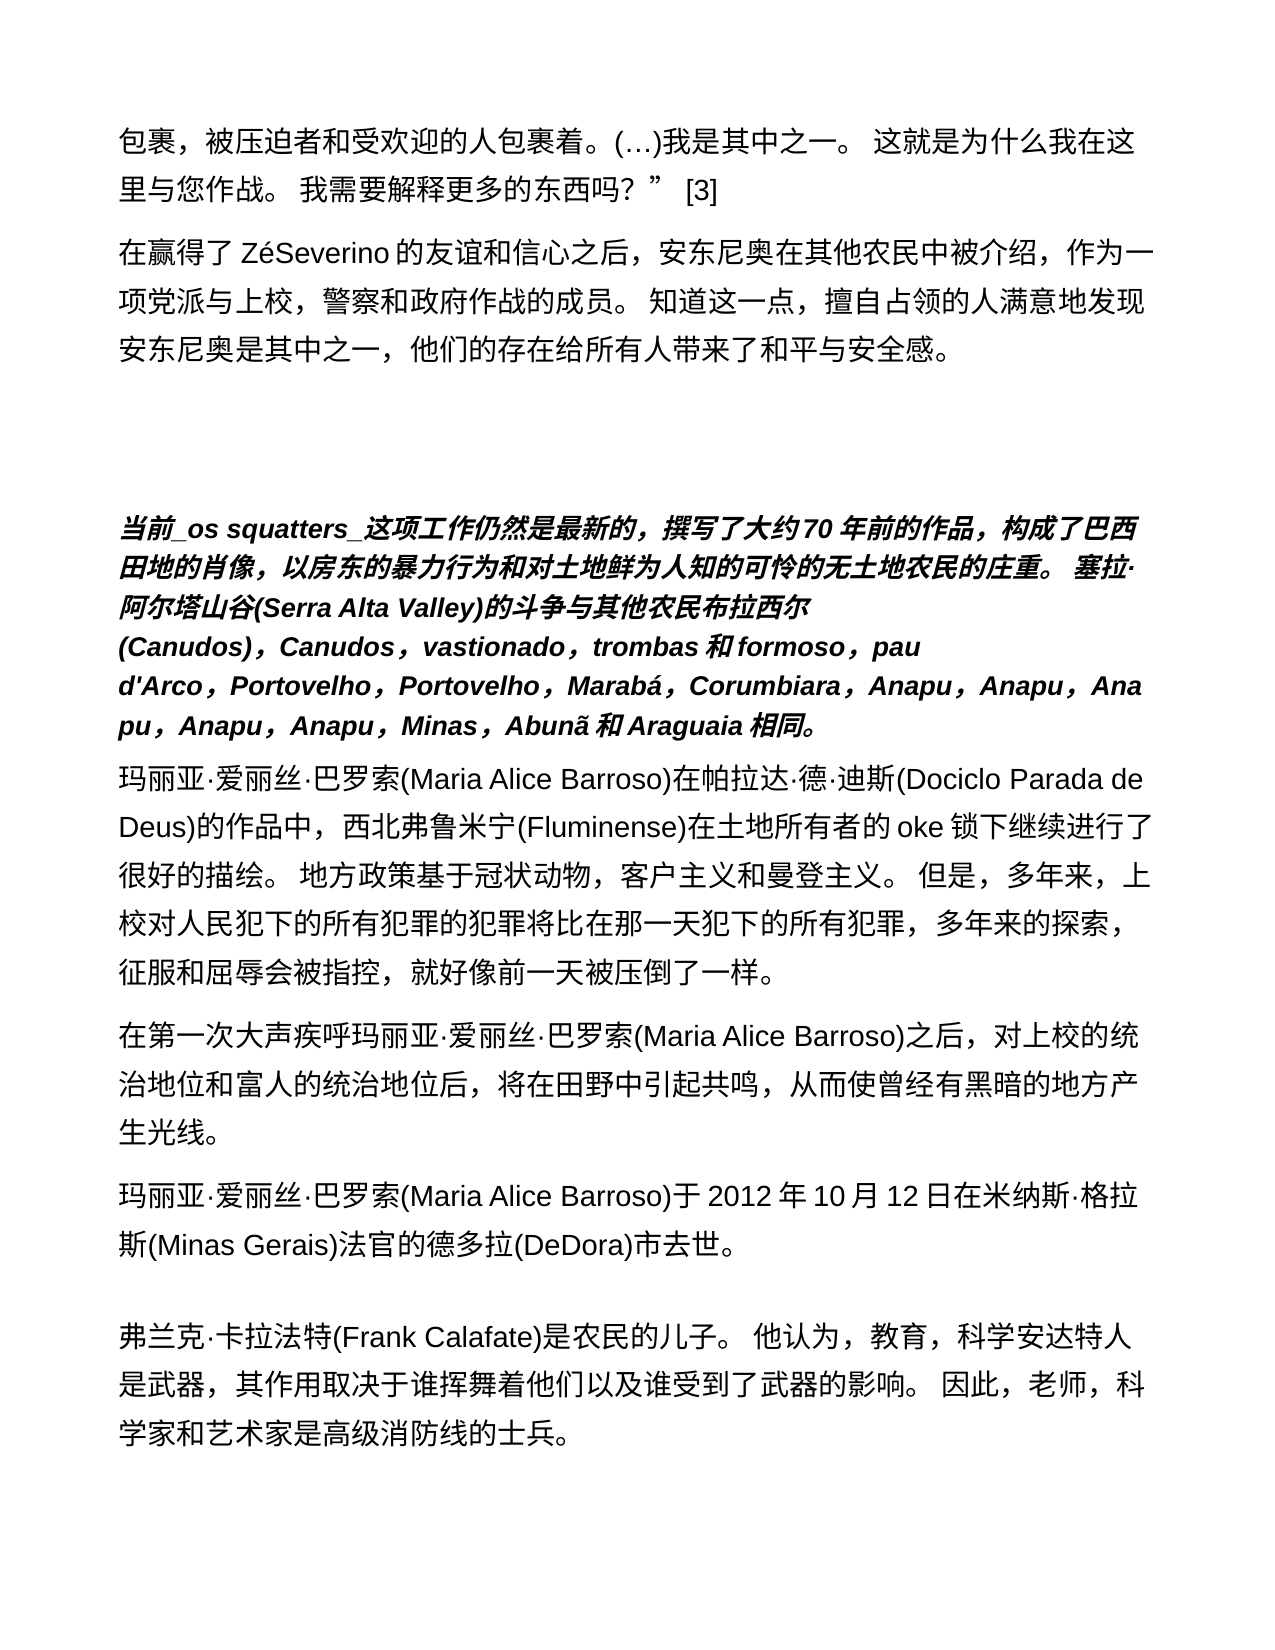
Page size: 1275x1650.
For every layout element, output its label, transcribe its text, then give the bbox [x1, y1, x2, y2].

text 玛丽亚·爱丽丝·巴罗索(Maria Alice Barroso)于2012年10月12日在米纳斯·格拉斯(Minas Gerais)法官的德多拉(DeDora)市去世。 [118, 1173, 1157, 1263]
text 包裹，被压迫者和受欢迎的人包裹着。(…)我是其中之一。 这就是为什么我在这里与您作战。 我需要解释更多的东西吗？” [3] [118, 118, 1157, 209]
subtitle 当前_os squatters_这项工作仍然是最新的，撰写了大约70年前的作品，构成了巴西田地的肖像，以房东的暴力行为和对土地鲜为人知的可怜的无土地农民的庄重。 塞拉·阿尔塔山谷(Serra Alta Valley)的斗争与其他农民布拉西尔(Canudos)，Canudos，vastionado，trombas和formoso，pau d'Arco，Portovelho，Portovelho，Marabá，Corumbiara，Anapu，Anapu，Anapu，Anapu，Anapu，Minas，Abunã和Araguaia相同。 [118, 507, 1157, 743]
text 在赢得了ZéSeverino的友谊和信心之后，安东尼奥在其他农民中被介绍，作为一项党派与上校，警察和政府作战的成员。 知道这一点，擅自占领的人满意地发现安东尼奥是其中之一，他们的存在给所有人带来了和平与安全感。 [118, 230, 1157, 369]
text 在第一次大声疾呼玛丽亚·爱丽丝·巴罗索(Maria Alice Barroso)之后，对上校的统治地位和富人的统治地位后，将在田野中引起共鸣，从而使曾经有黑暗的地方产生光线。 [118, 1012, 1157, 1152]
text 玛丽亚·爱丽丝·巴罗索(Maria Alice Barroso)在帕拉达·德·迪斯(Dociclo Parada de Deus)的作品中，西北弗鲁米宁(Fluminense)在土地所有者的oke锁下继续进行了很好的描绘。 地方政策基于冠状动物，客户主义和曼登主义。 但是，多年来，上校对人民犯下的所有犯罪的犯罪将比在那一天犯下的所有犯罪，多年来的探索，征服和屈辱会被指控，就好像前一天被压倒了一样。 [118, 755, 1157, 992]
text 弗兰克·卡拉法特(Frank Calafate)是农民的儿子。 他认为，教育，科学安达特人是武器，其作用取决于谁挥舞着他们以及谁受到了武器的影响。 因此，老师，科学家和艺术家是高级消防线的士兵。 [118, 1313, 1157, 1452]
